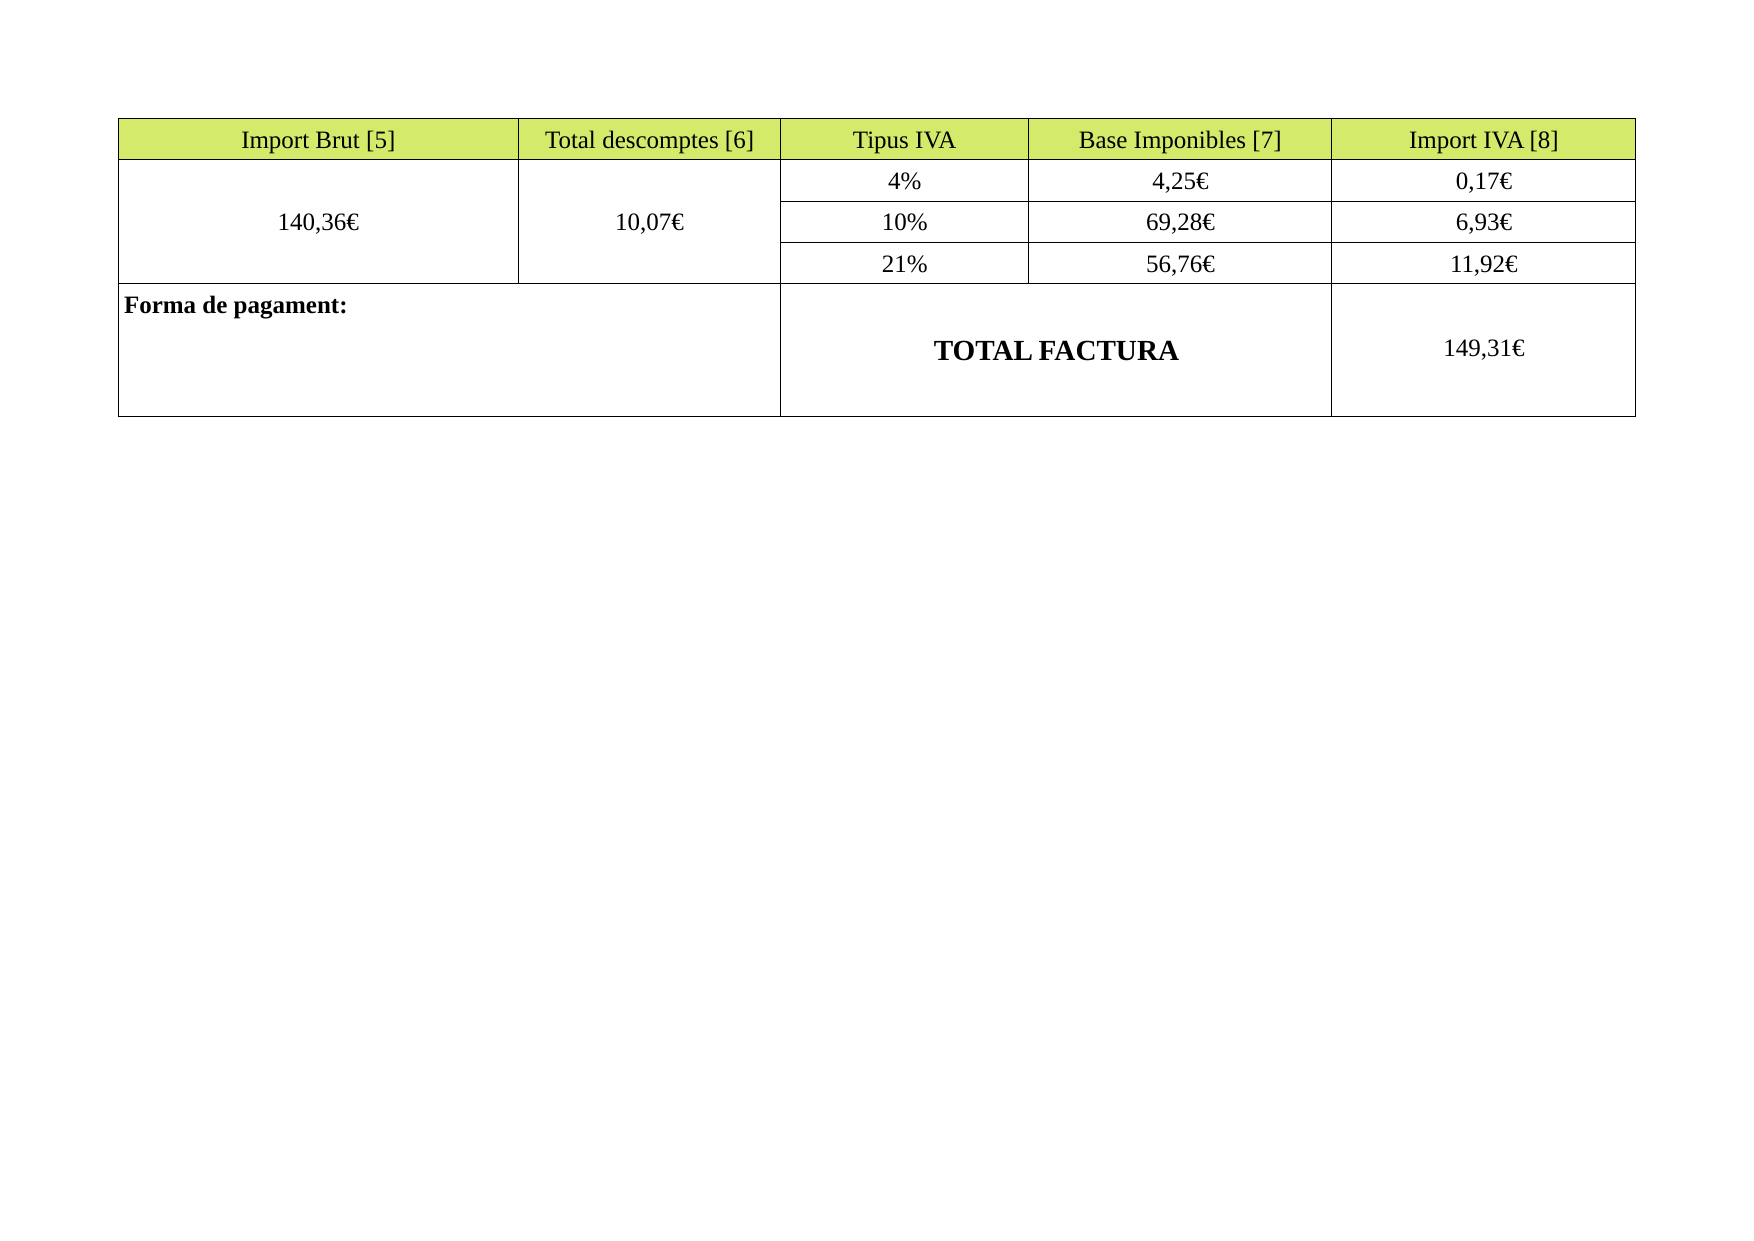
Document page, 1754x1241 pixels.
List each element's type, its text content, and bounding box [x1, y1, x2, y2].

table_cell 140,36€ [119, 160, 518, 283]
table_cell Tipus IVA [781, 119, 1028, 159]
table_cell 56,76€ [1029, 243, 1331, 283]
table_cell 69,28€ [1029, 202, 1331, 242]
table_cell [1332, 370, 1635, 416]
table_cell Total descomptes [6] [519, 119, 780, 159]
table_cell 10% [781, 202, 1028, 242]
table_cell 0,17€ [1332, 160, 1635, 201]
table_cell 4,25€ [1029, 160, 1331, 201]
table_cell Import IVA [8] [1332, 119, 1635, 159]
table_cell 4% [781, 160, 1028, 201]
table_cell [1332, 284, 1635, 324]
table_cell Forma de pagament: [119, 284, 780, 416]
table_cell Base Imponibles [7] [1029, 119, 1331, 159]
table_cell 10,07€ [519, 160, 780, 283]
table_cell 6,93€ [1332, 202, 1635, 242]
table_cell 149,31€ [1332, 324, 1635, 370]
table_cell 11,92€ [1332, 243, 1635, 283]
table_cell TOTAL FACTURA [781, 284, 1331, 416]
table_cell Import Brut [5] [119, 119, 518, 159]
table_cell 21% [781, 243, 1028, 283]
